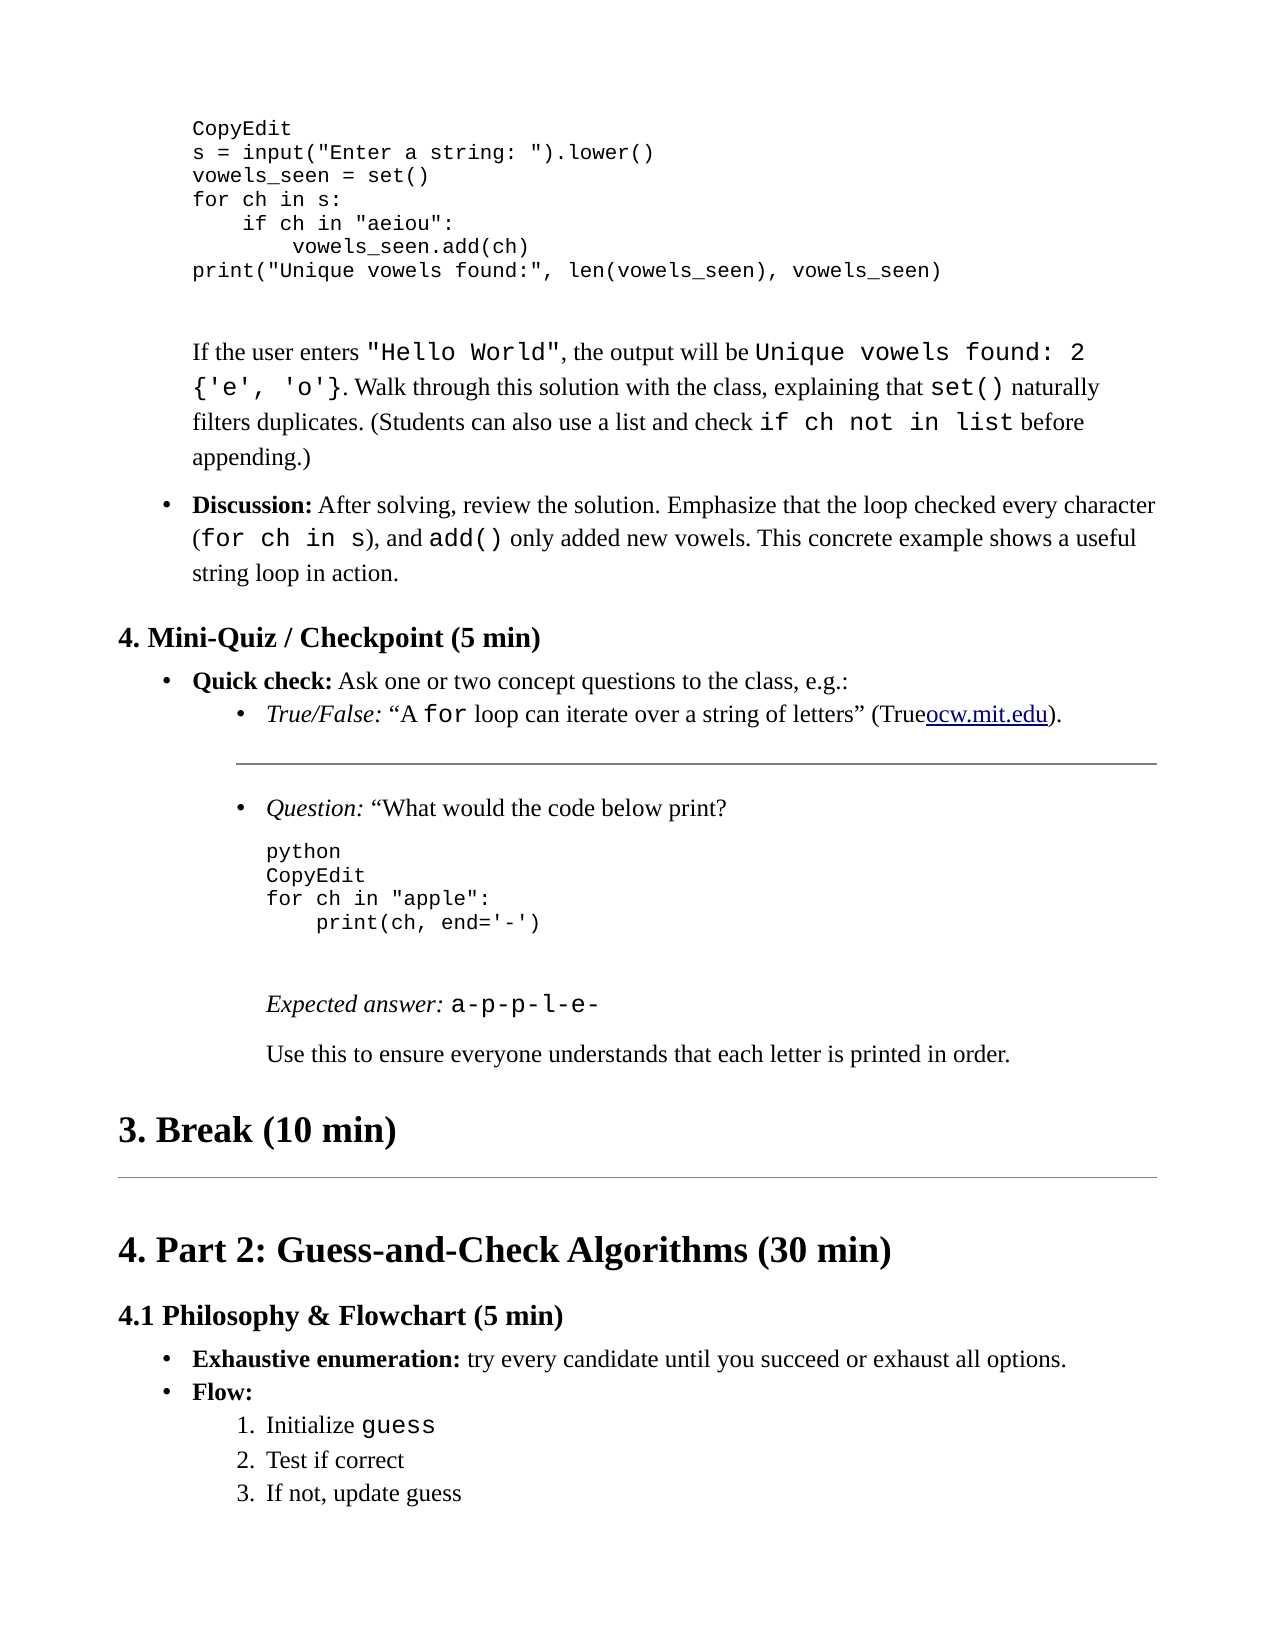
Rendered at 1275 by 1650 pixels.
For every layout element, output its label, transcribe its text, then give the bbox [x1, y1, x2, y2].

list Question: “What would the code below print? [236, 793, 1157, 822]
subtitle 4. Part 2: Guess-and-Check Algorithms (30 min) [118, 1228, 1157, 1271]
list for ch in "apple": [236, 888, 1157, 912]
list Expected answer: a-p-p-l-e- [236, 989, 1157, 1019]
list CopyEdit [236, 864, 1157, 888]
list CopyEdit [162, 118, 1157, 142]
list print("Unique vowels found:", len(vowels_seen), vowels_seen) [162, 260, 1157, 284]
list If the user enters "Hello World", the output will be Unique vowels found: 2 {'e', 'o'}. Walk through this solution with the class, explaining that set() naturally filters duplicates. (Students can also use a list and check if ch not in list before appending.) [162, 337, 1157, 471]
list Quick check: Ask one or two concept questions to the class, e.g.: [162, 666, 1157, 695]
subtitle 3. Break (10 min) [118, 1107, 1157, 1150]
list If not, update guess [236, 1478, 1157, 1507]
list s = input("Enter a string: ").lower() [162, 142, 1157, 165]
list for ch in s: [162, 189, 1157, 213]
subtitle 4. Mini-Quiz / Checkpoint (5 min) [118, 620, 1157, 653]
list Test if correct [236, 1446, 1157, 1474]
list if ch in "aeiou": [162, 213, 1157, 236]
subtitle 4.1 Philosophy & Flowchart (5 min) [118, 1298, 1157, 1332]
list Use this to ensure everyone understands that each letter is printed in order. [236, 1039, 1157, 1067]
list print(ch, end='-') [236, 912, 1157, 936]
list vowels_seen = set() [162, 165, 1157, 189]
list python [236, 841, 1157, 864]
list Flow: [162, 1377, 1157, 1406]
list Exhaustive enumeration: try every candidate until you succeed or exhaust all options. [162, 1344, 1157, 1373]
list Initialize guess [236, 1410, 1157, 1441]
list vowels_seen.add(ch) [162, 236, 1157, 260]
list Discussion: After solving, review the solution. Emphasize that the loop checked every character (for ch in s), and add() only added new vowels. This concrete example shows a useful string loop in action. [162, 490, 1157, 587]
list True/False: “A for loop can iterate over a string of letters” (Trueocw.mit.edu). [236, 699, 1157, 730]
